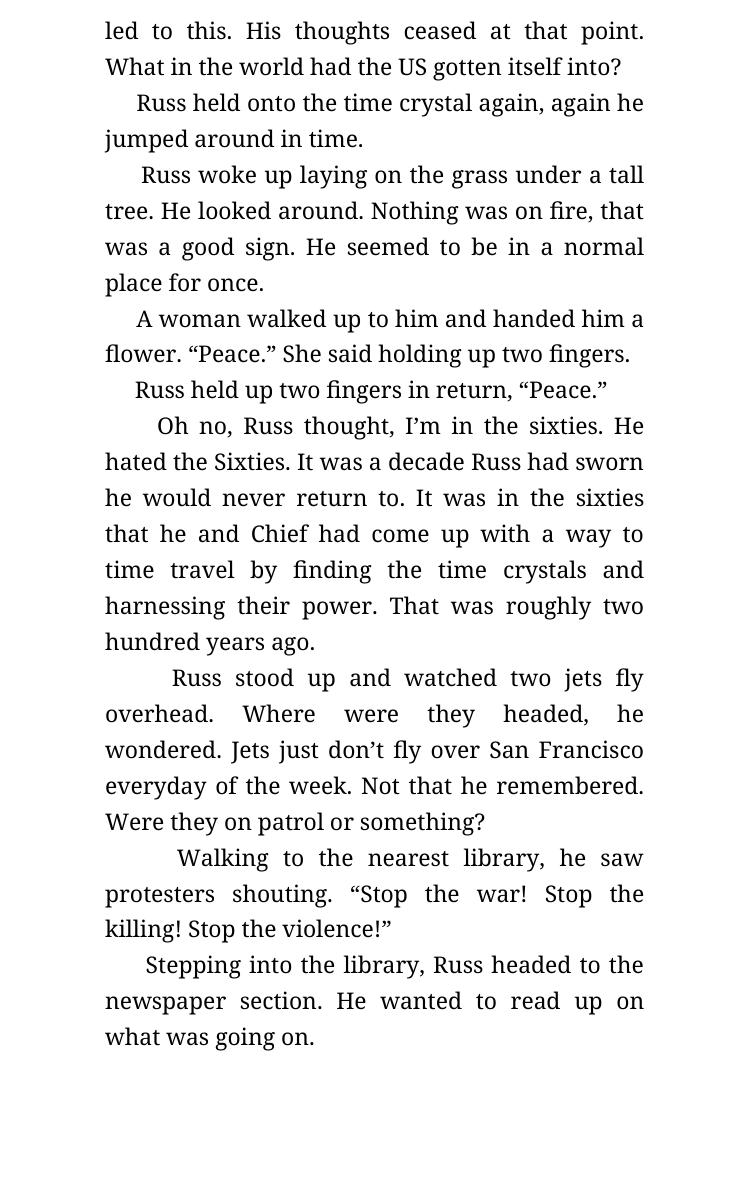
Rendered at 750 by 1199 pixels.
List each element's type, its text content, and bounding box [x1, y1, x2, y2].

text Oh no, Russ thought, I’m in the sixties. He hated the Sixties. It was a decade Russ had sworn he would never return to. It was in the sixties that he and Chief had come up with a way to time travel by finding the time crystals and harnessing their power. That was roughly two hundred years ago. [105, 410, 645, 657]
text Russ held up two fingers in return, “Peace.” [105, 374, 645, 406]
text A woman walked up to him and handed him a flower. “Peace.” She said holding up two fingers. [105, 302, 645, 370]
text Russ held onto the time crystal again, again he jumped around in time. [105, 87, 645, 154]
text Russ woke up laying on the grass under a tall tree. He looked around. Nothing was on fire, that was a good sign. He seemed to be in a normal place for once. [105, 159, 645, 298]
text Russ stood up and watched two jets fly overhead. Where were they headed, he wondered. Jets just don’t fly over San Francisco everyday of the week. Not that he remembered. Were they on patrol or something? [105, 662, 645, 837]
text Stepping into the library, Russ headed to the newspaper section. He wanted to read up on what was going on. [105, 949, 645, 1052]
text Walking to the nearest library, he saw protesters shouting. “Stop the war! Stop the killing! Stop the violence!” [105, 842, 645, 945]
text led to this. His thoughts ceased at that point. What in the world had the US gotten itself into? [105, 15, 645, 82]
